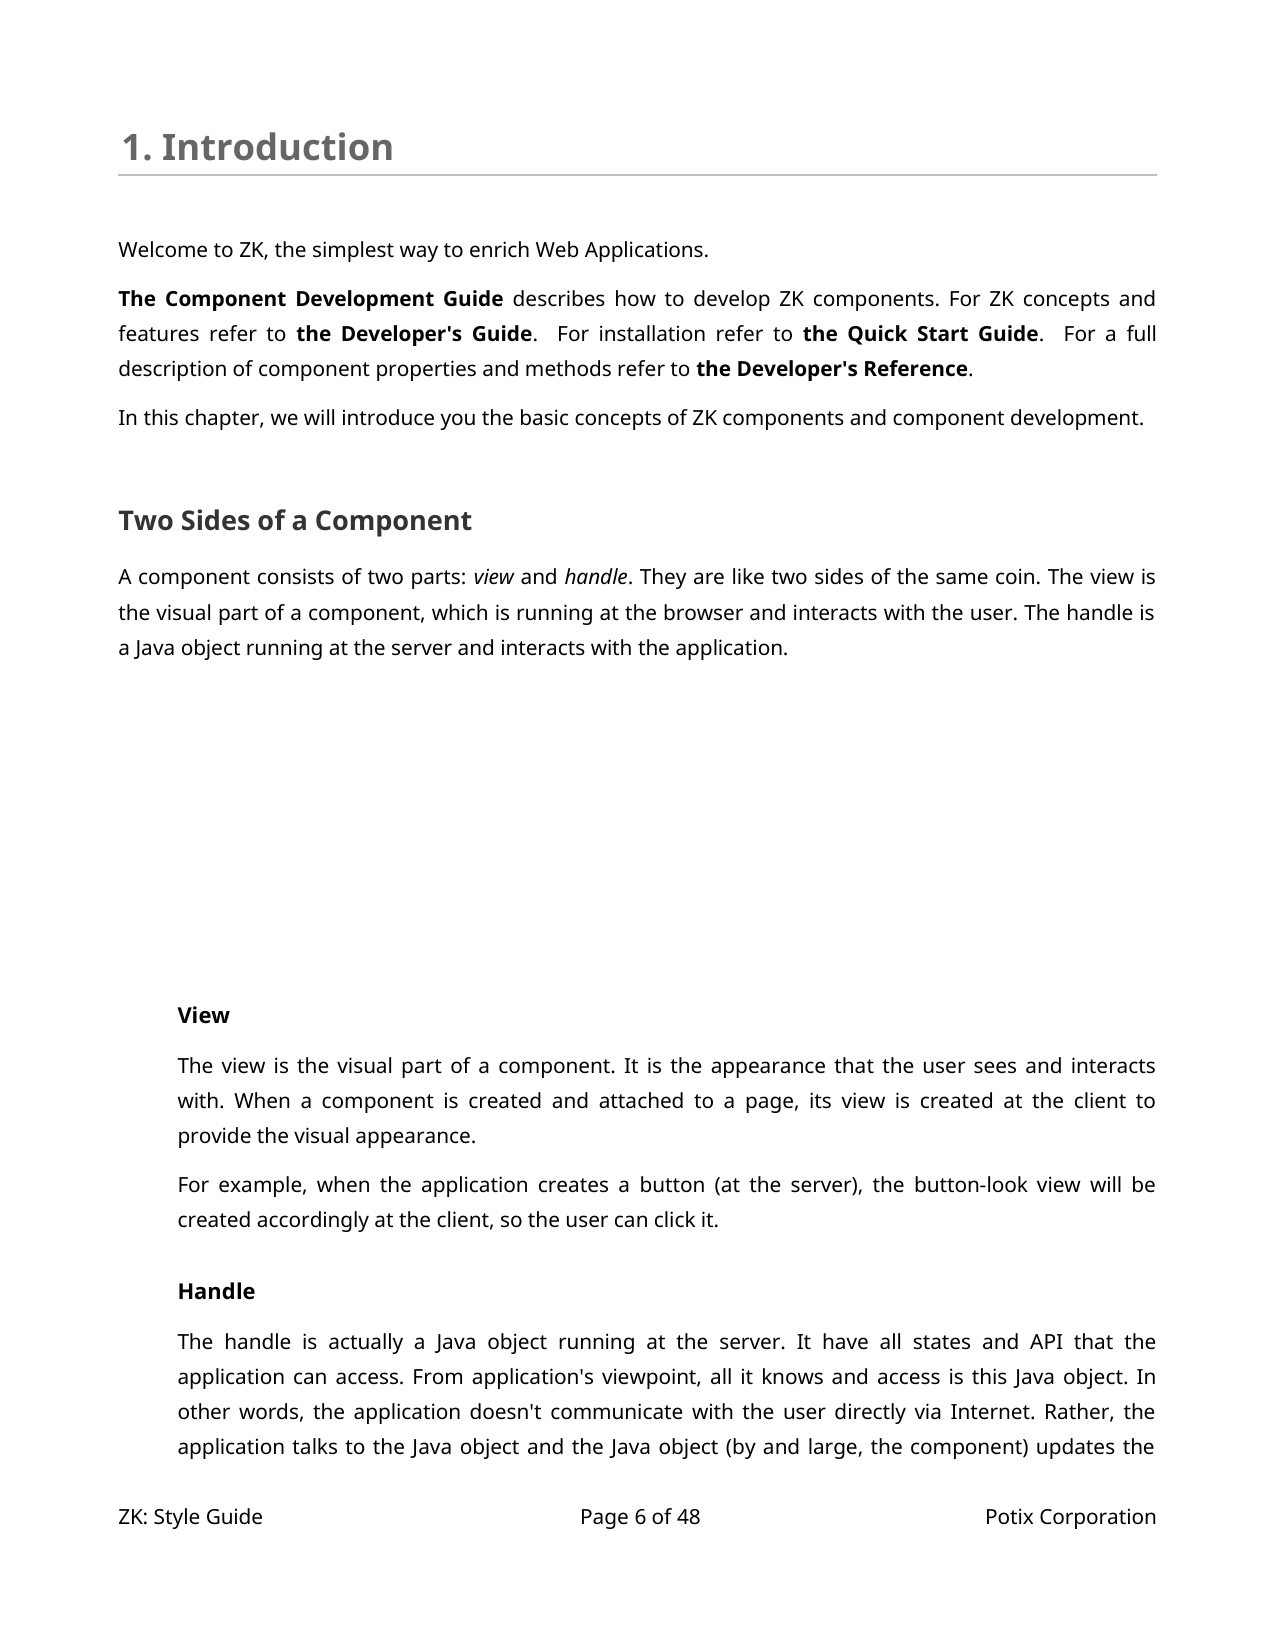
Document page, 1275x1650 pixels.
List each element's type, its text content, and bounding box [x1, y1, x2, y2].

text The Component Development Guide describes how to develop ZK components. For ZK concepts and features refer to the Developer's Guide. For installation refer to the Quick Start Guide. For a full description of component properties and methods refer to the Developer's Reference. [118, 284, 1157, 382]
subtitle Handle [177, 1276, 1157, 1306]
text The view is the visual part of a component. It is the appearance that the user sees and interacts with. When a component is created and attached to a page, its view is created at the client to provide the visual appearance. [177, 1051, 1157, 1149]
text For example, when the application creates a button (at the server), the button-look view will be created accordingly at the client, so the user can click it. [177, 1170, 1157, 1234]
subtitle Two Sides of a Component [118, 502, 1157, 539]
text A component consists of two parts: view and handle. They are like two sides of the same coin. The view is the visual part of a component, which is running at the browser and interacts with the user. The handle is a Java object running at the server and interacts with the application. [118, 562, 1157, 661]
text In this chapter, we will introduce you the basic concepts of ZK components and component development. [118, 403, 1157, 431]
text The handle is actually a Java object running at the server. It have all states and API that the application can access. From application's viewpoint, all it knows and access is this Java object. In other words, the application doesn't communicate with the user directly via Internet. Rather, the application talks to the Java object and the Java object (by and large, the component) updates the [177, 1327, 1157, 1461]
text Welcome to ZK, the simplest way to enrich Web Applications. [118, 235, 1157, 263]
subtitle View [177, 1000, 1157, 1030]
subtitle 1. Introduction [118, 118, 1157, 174]
